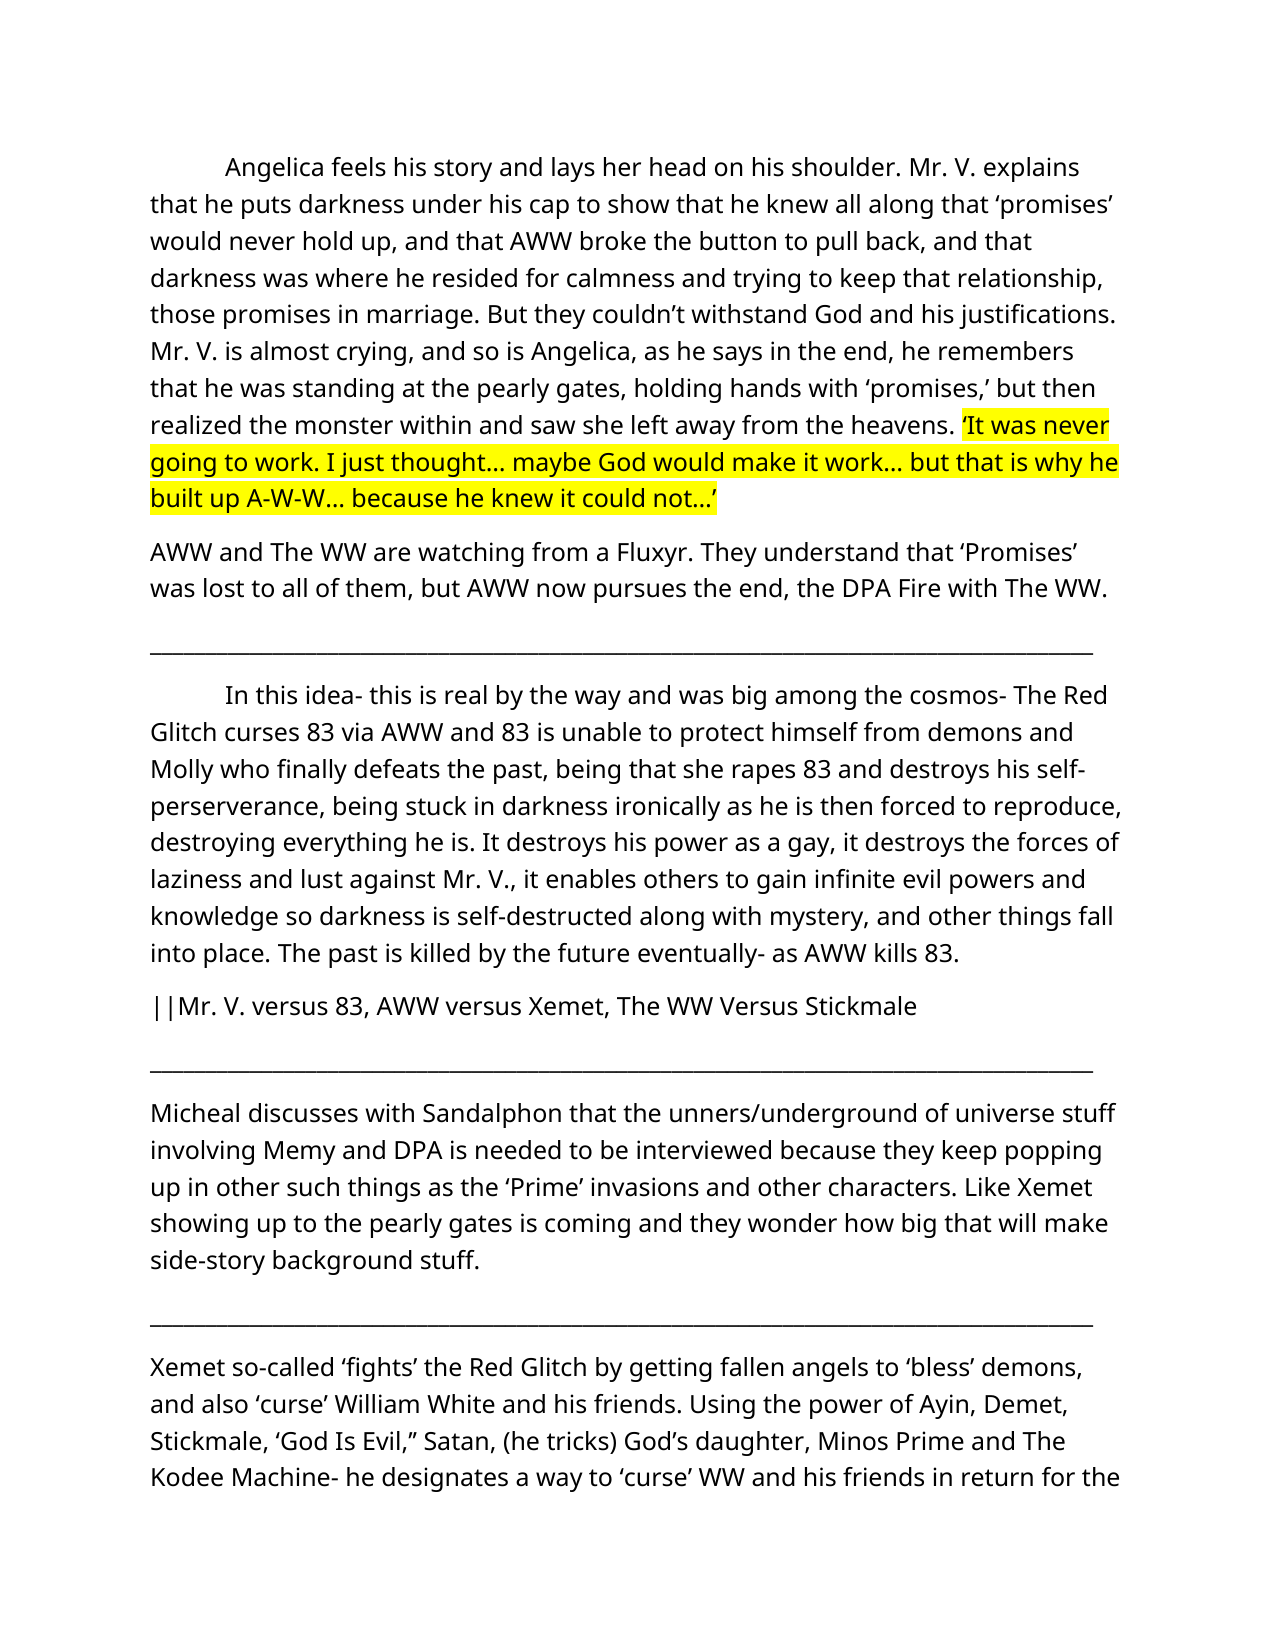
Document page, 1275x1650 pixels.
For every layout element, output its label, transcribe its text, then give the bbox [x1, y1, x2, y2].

text _____________________________________________________________________________________ [150, 624, 1125, 659]
text Angelica feels his story and lays her head on his shoulder. Mr. V. explains that he puts darkness under his cap to show that he knew all along that ‘promises’ would never hold up, and that AWW broke the button to pull back, and that darkness was where he resided for calmness and trying to keep that relationship, those promises in marriage. But they couldn’t withstand God and his justifications. Mr. V. is almost crying, and so is Angelica, as he says in the end, he remembers that he was standing at the pearly gates, holding hands with ‘promises,’ but then realized the monster within and saw she left away from the heavens. ‘It was never going to work. I just thought… maybe God would make it work… but that is why he built up A-W-W… because he knew it could not…’ [150, 150, 1125, 515]
text Micheal discusses with Sandalphon that the unners/underground of universe stuff involving Memy and DPA is needed to be interviewed because they keep popping up in other such things as the ‘Prime’ invasions and other characters. Like Xemet showing up to the pearly gates is coming and they wonder how big that will make side-story background stuff. [150, 1096, 1125, 1277]
text Xemet so-called ‘fights’ the Red Glitch by getting fallen angels to ‘bless’ demons, and also ‘curse’ William White and his friends. Using the power of Ayin, Demet, Stickmale, ‘God Is Evil,’’ Satan, (he tricks) God’s daughter, Minos Prime and The Kodee Machine- he designates a way to ‘curse’ WW and his friends in return for the [150, 1350, 1125, 1494]
text In this idea- this is real by the way and was big among the cosmos- The Red Glitch curses 83 via AWW and 83 is unable to protect himself from demons and Molly who finally defeats the past, being that she rapes 83 and destroys his self-perserverance, being stuck in darkness ironically as he is then forced to reproduce, destroying everything he is. It destroys his power as a gay, it destroys the forces of laziness and lust against Mr. V., it enables others to gain infinite evil powers and knowledge so darkness is self-destructed along with mystery, and other things fall into place. The past is killed by the future eventually- as AWW kills 83. [150, 678, 1125, 969]
text _____________________________________________________________________________________ [150, 1042, 1125, 1076]
text ||Mr. V. versus 83, AWW versus Xemet, The WW Versus Stickmale [150, 989, 1125, 1023]
text AWW and The WW are watching from a Fluxyr. They understand that ‘Promises’ was lost to all of them, but AWW now pursues the end, the DPA Fire with The WW. [150, 534, 1125, 605]
text _____________________________________________________________________________________ [150, 1296, 1125, 1330]
